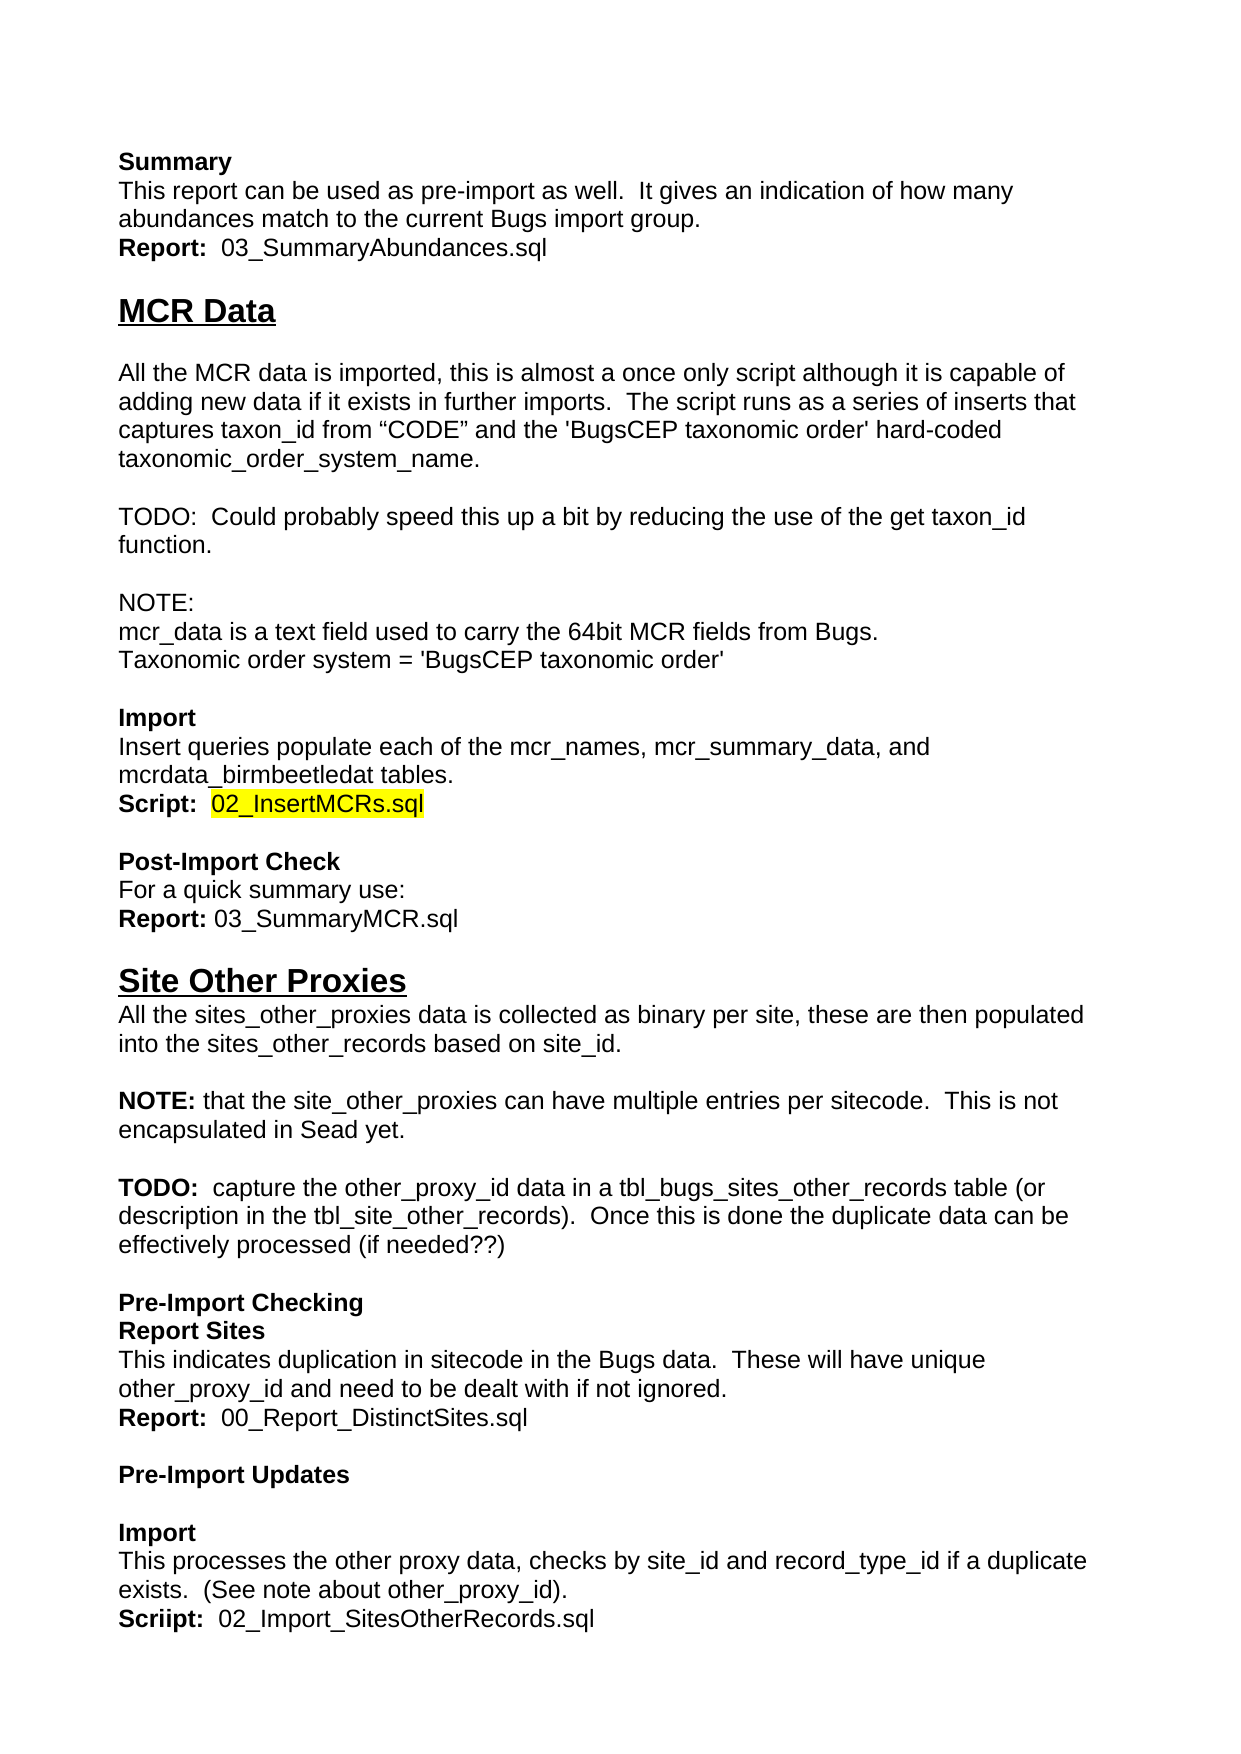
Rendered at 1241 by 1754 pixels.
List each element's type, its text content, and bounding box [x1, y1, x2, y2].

text NOTE: that the site_other_proxies can have multiple entries per sitecode. This is not encapsulated in Sead yet. [118, 1086, 1122, 1144]
text Report: 03_SummaryAbundances.sql [118, 233, 1122, 262]
text This report can be used as pre-import as well. It gives an indication of how many abundances match to the current Bugs import group. [118, 176, 1122, 233]
text Script: 02_InsertMCRs.sql [118, 789, 1122, 818]
text Taxonomic order system = 'BugsCEP taxonomic order' [118, 645, 1122, 674]
text NOTE: [118, 588, 1122, 617]
text TODO: Could probably speed this up a bit by reducing the use of the get taxon_id function. [118, 502, 1122, 559]
text mcr_data is a text field used to carry the 64bit MCR fields from Bugs. [118, 617, 1122, 645]
text This indicates duplication in sitecode in the Bugs data. These will have unique other_proxy_id and need to be dealt with if not ignored. [118, 1345, 1122, 1402]
text Scriipt: 02_Import_SitesOtherRecords.sql [118, 1604, 1122, 1632]
text Summary [118, 147, 1122, 176]
text MCR Data [118, 291, 1122, 329]
text Insert queries populate each of the mcr_names, mcr_summary_data, and mcrdata_birmbeetledat tables. [118, 732, 1122, 789]
text For a quick summary use: [118, 875, 1122, 904]
text Pre-Import Updates [118, 1460, 1122, 1489]
text Report: 03_SummaryMCR.sql [118, 904, 1122, 933]
text Site Other Proxies [118, 962, 1122, 1000]
text Report Sites [118, 1316, 1122, 1345]
text TODO: capture the other_proxy_id data in a tbl_bugs_sites_other_records table (or description in the tbl_site_other_records). Once this is done the duplicate data can be effectively processed (if needed??) [118, 1172, 1122, 1259]
text Import [118, 1517, 1122, 1546]
text Pre-Import Checking [118, 1287, 1122, 1316]
text Import [118, 703, 1122, 732]
text All the MCR data is imported, this is almost a once only script although it is capable of adding new data if it exists in further imports. The script runs as a series of inserts that captures taxon_id from “CODE” and the 'BugsCEP taxonomic order' hard-coded taxonomic_order_system_name. [118, 358, 1122, 473]
text Report: 00_Report_DistinctSites.sql [118, 1402, 1122, 1431]
text Post-Import Check [118, 847, 1122, 875]
text All the sites_other_proxies data is collected as binary per site, these are then populated into the sites_other_records based on site_id. [118, 1000, 1122, 1057]
text This processes the other proxy data, checks by site_id and record_type_id if a duplicate exists. (See note about other_proxy_id). [118, 1546, 1122, 1604]
